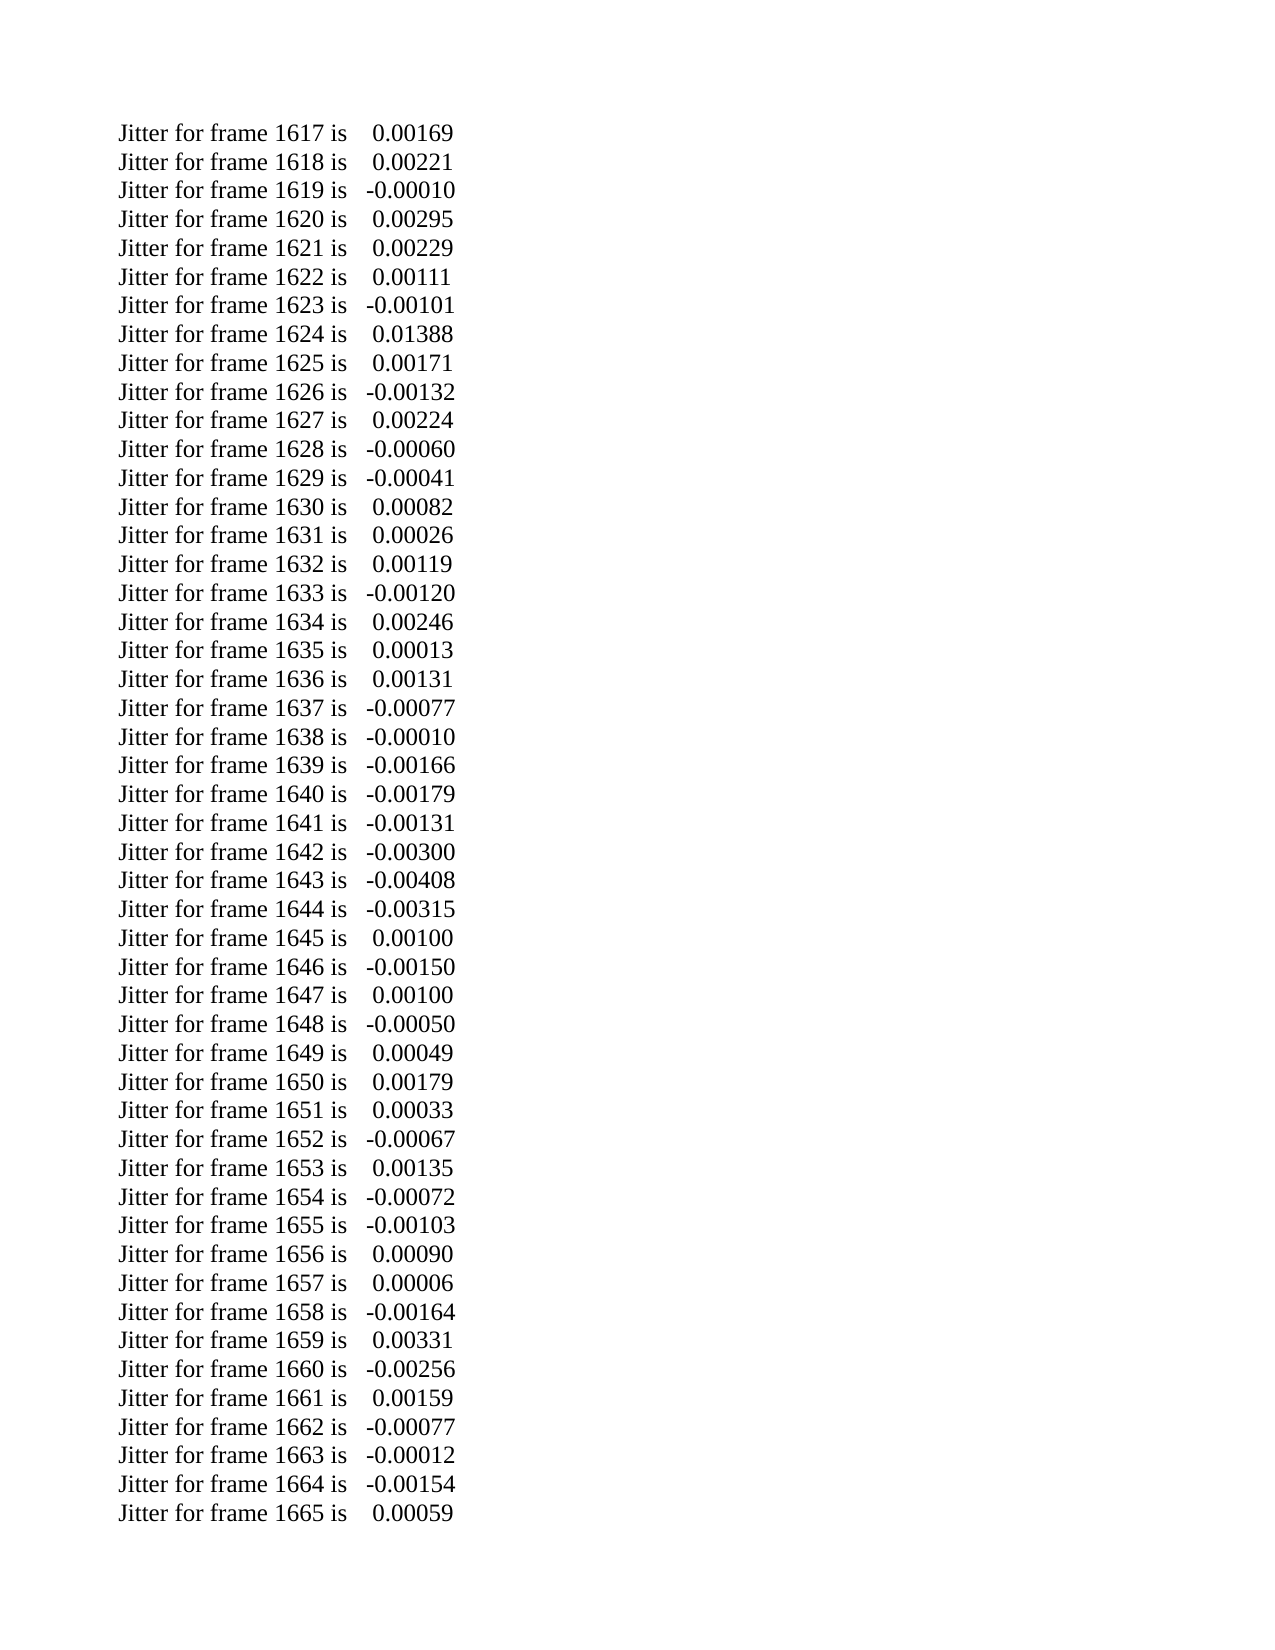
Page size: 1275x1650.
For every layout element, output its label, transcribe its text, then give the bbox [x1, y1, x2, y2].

text Jitter for frame 1660 is -0.00256 [118, 1354, 1157, 1383]
text Jitter for frame 1651 is 0.00033 [118, 1096, 1157, 1124]
text Jitter for frame 1645 is 0.00100 [118, 923, 1157, 952]
text Jitter for frame 1665 is 0.00059 [118, 1498, 1157, 1527]
text Jitter for frame 1640 is -0.00179 [118, 779, 1157, 808]
text Jitter for frame 1624 is 0.01388 [118, 319, 1157, 348]
text Jitter for frame 1643 is -0.00408 [118, 866, 1157, 894]
text Jitter for frame 1629 is -0.00041 [118, 463, 1157, 492]
text Jitter for frame 1664 is -0.00154 [118, 1469, 1157, 1498]
text Jitter for frame 1637 is -0.00077 [118, 693, 1157, 722]
text Jitter for frame 1633 is -0.00120 [118, 578, 1157, 607]
text Jitter for frame 1618 is 0.00221 [118, 147, 1157, 176]
text Jitter for frame 1628 is -0.00060 [118, 434, 1157, 463]
text Jitter for frame 1649 is 0.00049 [118, 1038, 1157, 1067]
text Jitter for frame 1617 is 0.00169 [118, 118, 1157, 147]
text Jitter for frame 1661 is 0.00159 [118, 1383, 1157, 1412]
text Jitter for frame 1655 is -0.00103 [118, 1211, 1157, 1239]
text Jitter for frame 1634 is 0.00246 [118, 607, 1157, 636]
text Jitter for frame 1635 is 0.00013 [118, 636, 1157, 664]
text Jitter for frame 1632 is 0.00119 [118, 549, 1157, 578]
text Jitter for frame 1631 is 0.00026 [118, 521, 1157, 549]
text Jitter for frame 1659 is 0.00331 [118, 1326, 1157, 1354]
text Jitter for frame 1636 is 0.00131 [118, 664, 1157, 693]
text Jitter for frame 1650 is 0.00179 [118, 1067, 1157, 1096]
text Jitter for frame 1658 is -0.00164 [118, 1297, 1157, 1326]
text Jitter for frame 1625 is 0.00171 [118, 348, 1157, 377]
text Jitter for frame 1648 is -0.00050 [118, 1009, 1157, 1038]
text Jitter for frame 1646 is -0.00150 [118, 952, 1157, 981]
text Jitter for frame 1647 is 0.00100 [118, 981, 1157, 1009]
text Jitter for frame 1662 is -0.00077 [118, 1412, 1157, 1441]
text Jitter for frame 1619 is -0.00010 [118, 176, 1157, 204]
text Jitter for frame 1621 is 0.00229 [118, 233, 1157, 262]
text Jitter for frame 1641 is -0.00131 [118, 808, 1157, 837]
text Jitter for frame 1622 is 0.00111 [118, 262, 1157, 291]
text Jitter for frame 1642 is -0.00300 [118, 837, 1157, 866]
text Jitter for frame 1626 is -0.00132 [118, 377, 1157, 406]
text Jitter for frame 1627 is 0.00224 [118, 406, 1157, 434]
text Jitter for frame 1656 is 0.00090 [118, 1239, 1157, 1268]
text Jitter for frame 1639 is -0.00166 [118, 751, 1157, 779]
text Jitter for frame 1644 is -0.00315 [118, 894, 1157, 923]
text Jitter for frame 1620 is 0.00295 [118, 204, 1157, 233]
text Jitter for frame 1630 is 0.00082 [118, 492, 1157, 521]
text Jitter for frame 1652 is -0.00067 [118, 1124, 1157, 1153]
text Jitter for frame 1663 is -0.00012 [118, 1441, 1157, 1469]
text Jitter for frame 1638 is -0.00010 [118, 722, 1157, 751]
text Jitter for frame 1623 is -0.00101 [118, 291, 1157, 319]
text Jitter for frame 1653 is 0.00135 [118, 1153, 1157, 1182]
text Jitter for frame 1657 is 0.00006 [118, 1268, 1157, 1297]
text Jitter for frame 1654 is -0.00072 [118, 1182, 1157, 1211]
